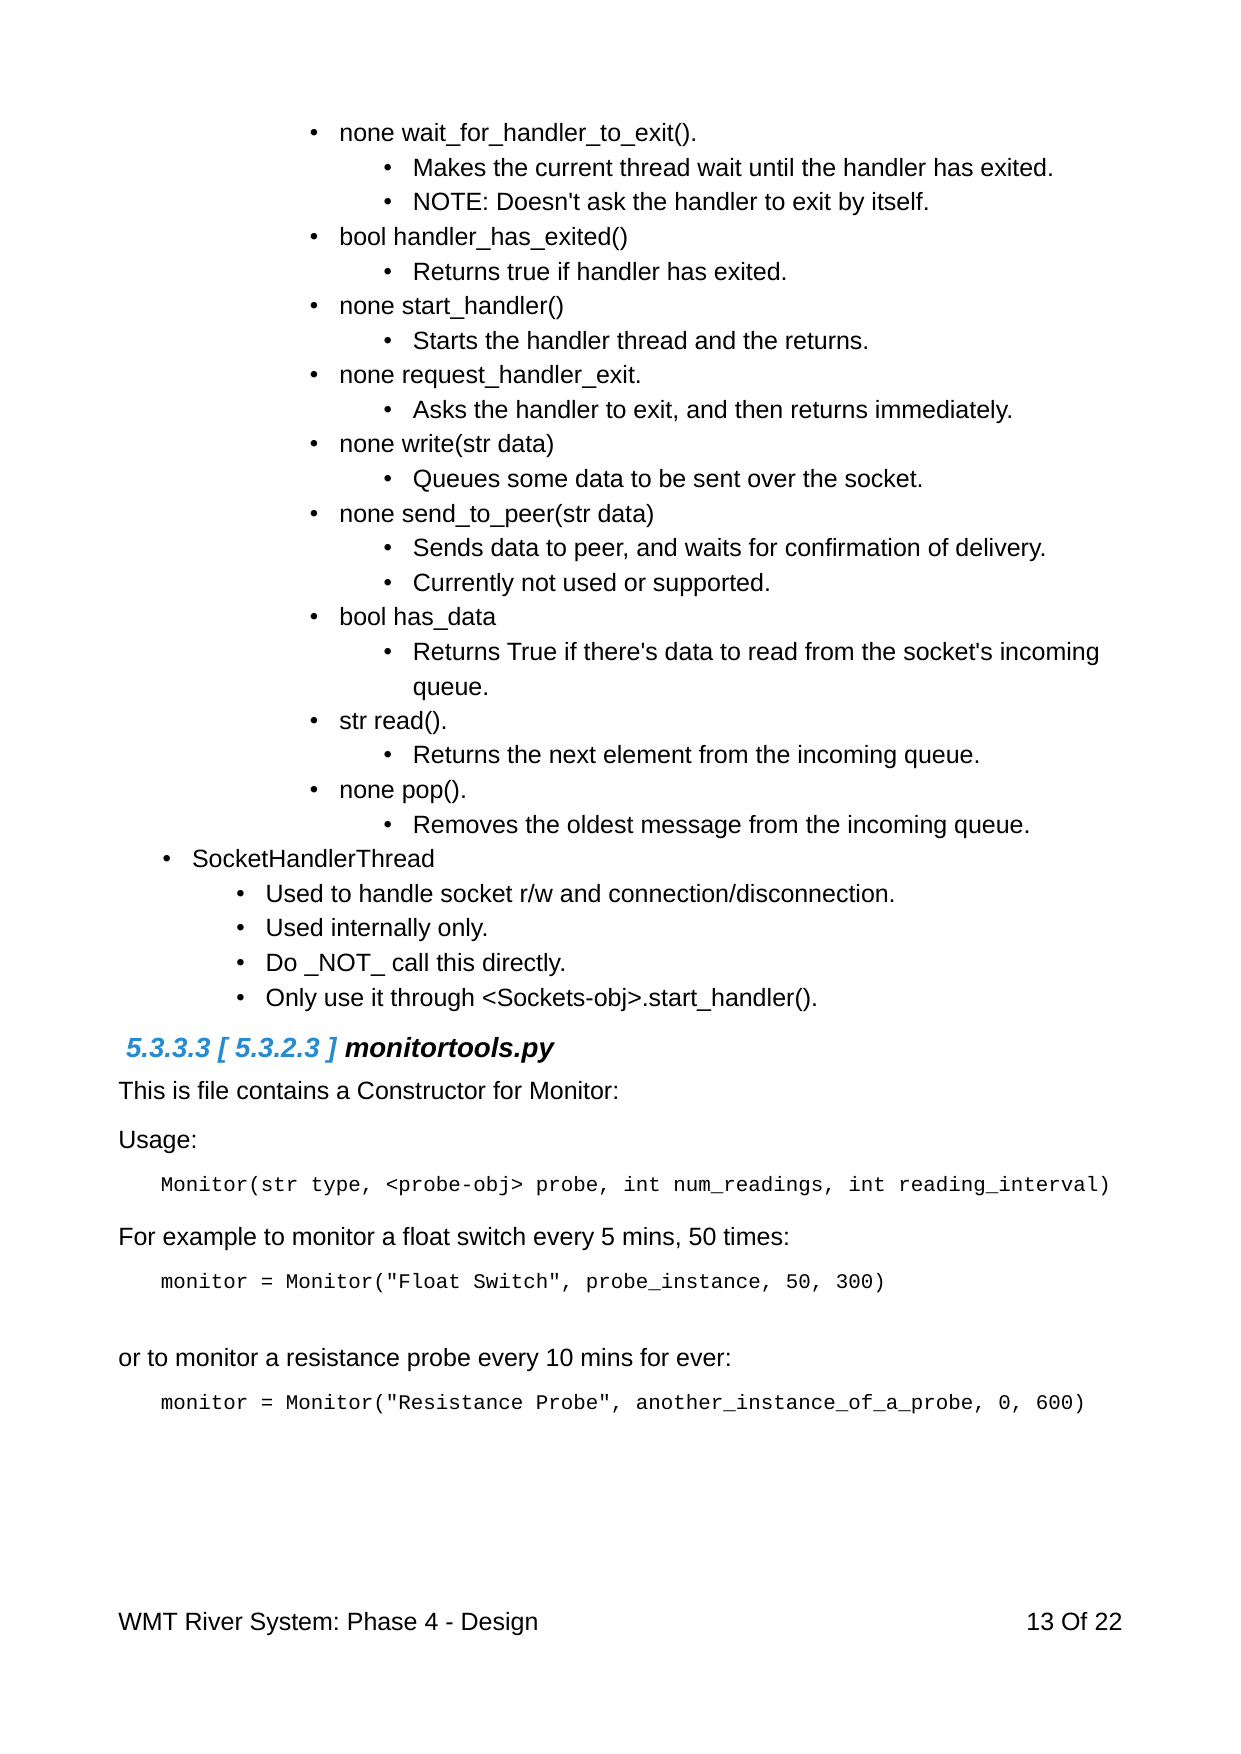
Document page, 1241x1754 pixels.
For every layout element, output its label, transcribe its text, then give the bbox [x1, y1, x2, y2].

text Monitor(str type, <probe-obj> probe, int num_readings, int reading_interval) [161, 1174, 1122, 1222]
list bool has_data [309, 602, 1122, 631]
list none write(str data) [309, 429, 1122, 458]
list Only use it through <Sockets-obj>.start_handler(). [236, 983, 1122, 1011]
text monitor = Monitor("Resistance Probe", another_instance_of_a_probe, 0, 600) [161, 1392, 1122, 1416]
list Used internally only. [236, 913, 1122, 942]
text This is file contains a Constructor for Monitor: [118, 1076, 1122, 1105]
list none start_handler() [309, 291, 1122, 320]
list Starts the handler thread and the returns. [383, 326, 1122, 354]
list none wait_for_handler_to_exit(). [309, 118, 1122, 147]
list Returns true if handler has exited. [383, 256, 1122, 285]
list str read(). [309, 706, 1122, 735]
list bool handler_has_exited() [309, 222, 1122, 251]
list Returns the next element from the incoming queue. [383, 741, 1122, 769]
list Do _NOT_ call this directly. [236, 948, 1122, 977]
list none request_handler_exit. [309, 360, 1122, 389]
list none pop(). [309, 775, 1122, 804]
subtitle monitortools.py [118, 1032, 1122, 1064]
list SocketHandlerThread [162, 844, 1122, 873]
list Used to handle socket r/w and connection/disconnection. [236, 879, 1122, 908]
text monitor = Monitor("Float Switch", probe_instance, 50, 300) [161, 1271, 1122, 1294]
text For example to monitor a float switch every 5 mins, 50 times: [118, 1222, 1122, 1250]
list Asks the handler to exit, and then returns immediately. [383, 395, 1122, 424]
list Makes the current thread wait until the handler has exited. [383, 153, 1122, 182]
list Removes the oldest message from the incoming queue. [383, 810, 1122, 838]
text Usage: [118, 1125, 1122, 1154]
text or to monitor a resistance probe every 10 mins for ever: [118, 1343, 1122, 1372]
list Queues some data to be sent over the socket. [383, 464, 1122, 493]
list NOTE: Doesn't ask the handler to exit by itself. [383, 187, 1122, 216]
list Currently not used or supported. [383, 568, 1122, 597]
list Returns True if there's data to read from the socket's incoming queue. [383, 637, 1122, 700]
list none send_to_peer(str data) [309, 498, 1122, 527]
list Sends data to peer, and waits for confirmation of delivery. [383, 533, 1122, 562]
